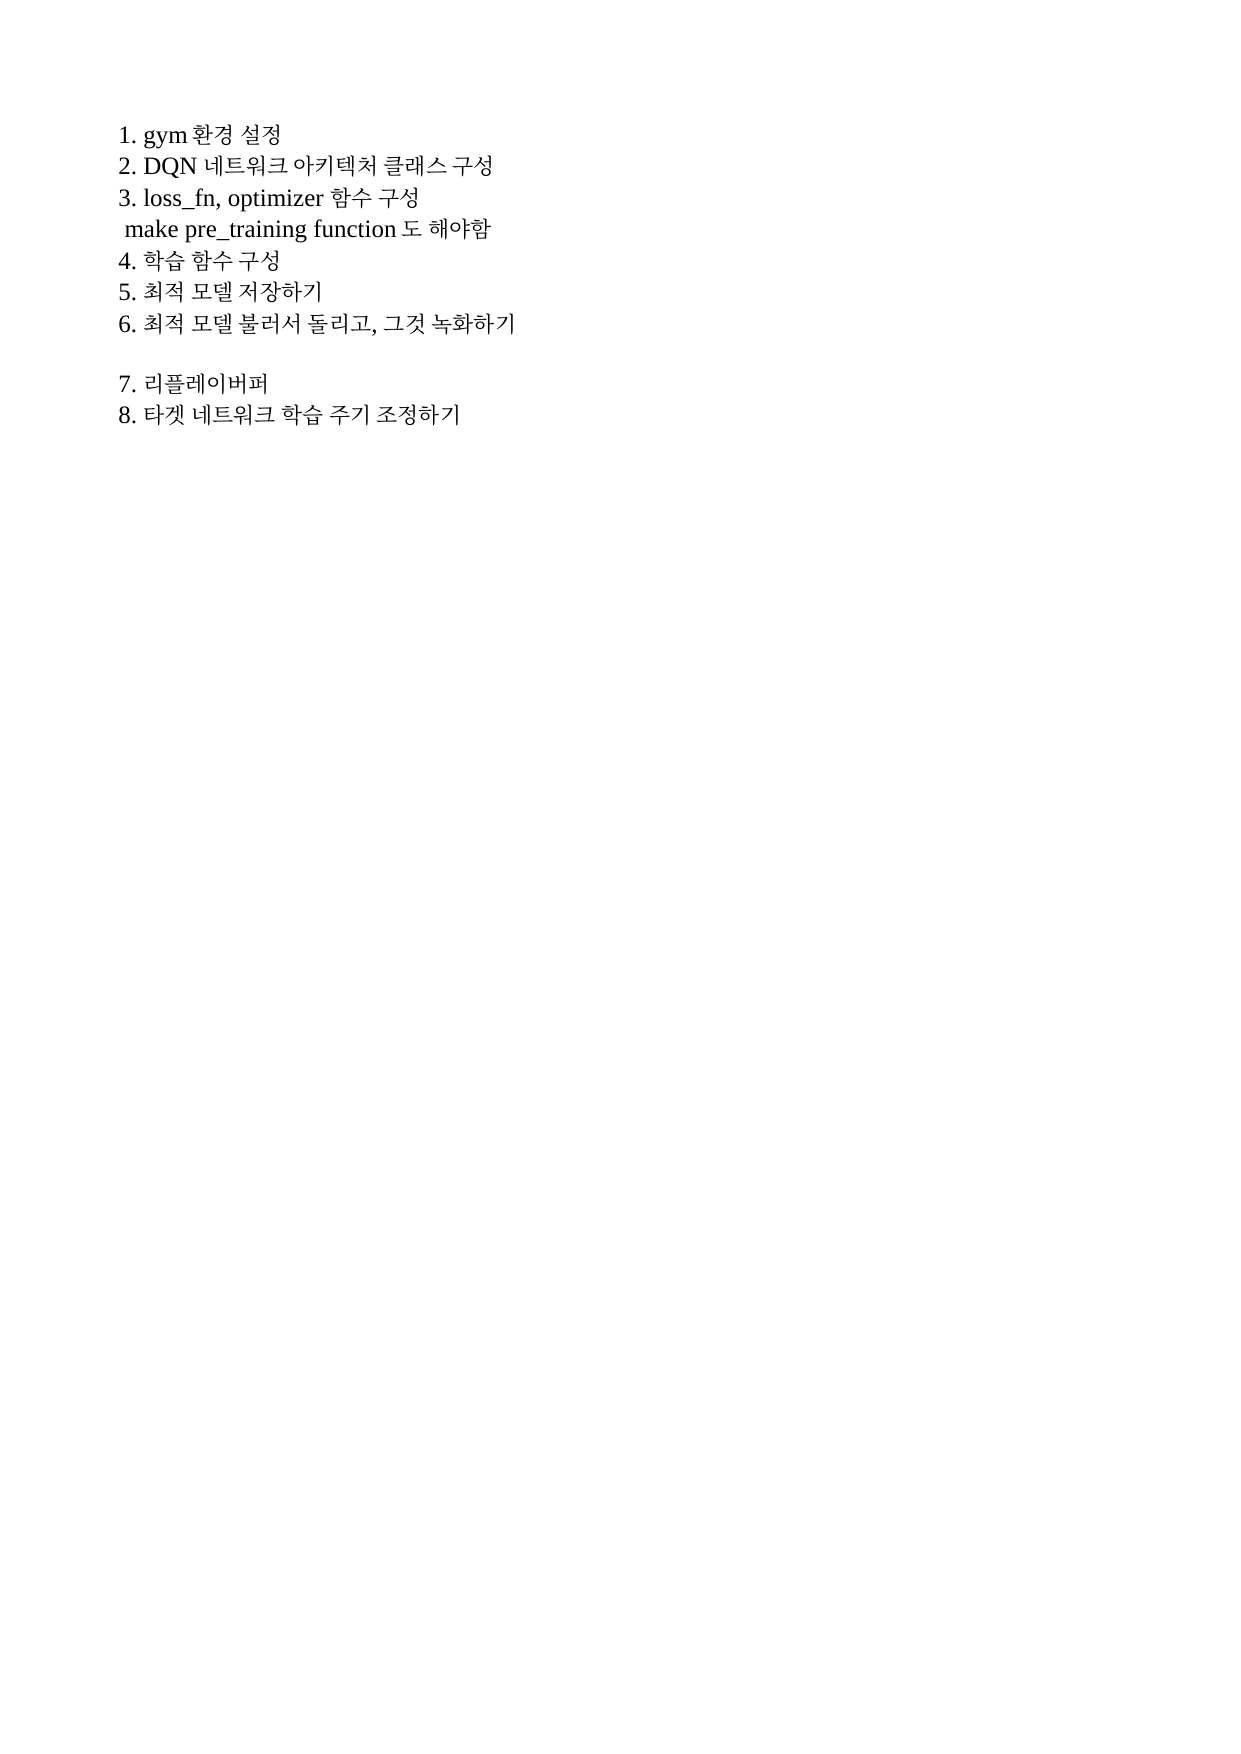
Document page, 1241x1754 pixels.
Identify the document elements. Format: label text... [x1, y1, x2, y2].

text 6. 최적 모델 불러서 돌리고, 그것 녹화하기 [118, 307, 1122, 338]
text 7. 리플레이버퍼 [118, 367, 1122, 398]
text 8. 타겟 네트워크 학습 주기 조정하기 [118, 398, 1122, 430]
text 2. DQN 네트워크 아키텍처 클래스 구성 [118, 149, 1122, 181]
text 4. 학습 함수 구성 [118, 244, 1122, 275]
text make pre_training function도 해야함 [118, 212, 1122, 244]
text 1. gym환경 설정 [118, 118, 1122, 149]
text 3. loss_fn, optimizer 함수 구성 [118, 181, 1122, 212]
text 5. 최적 모델 저장하기 [118, 275, 1122, 307]
